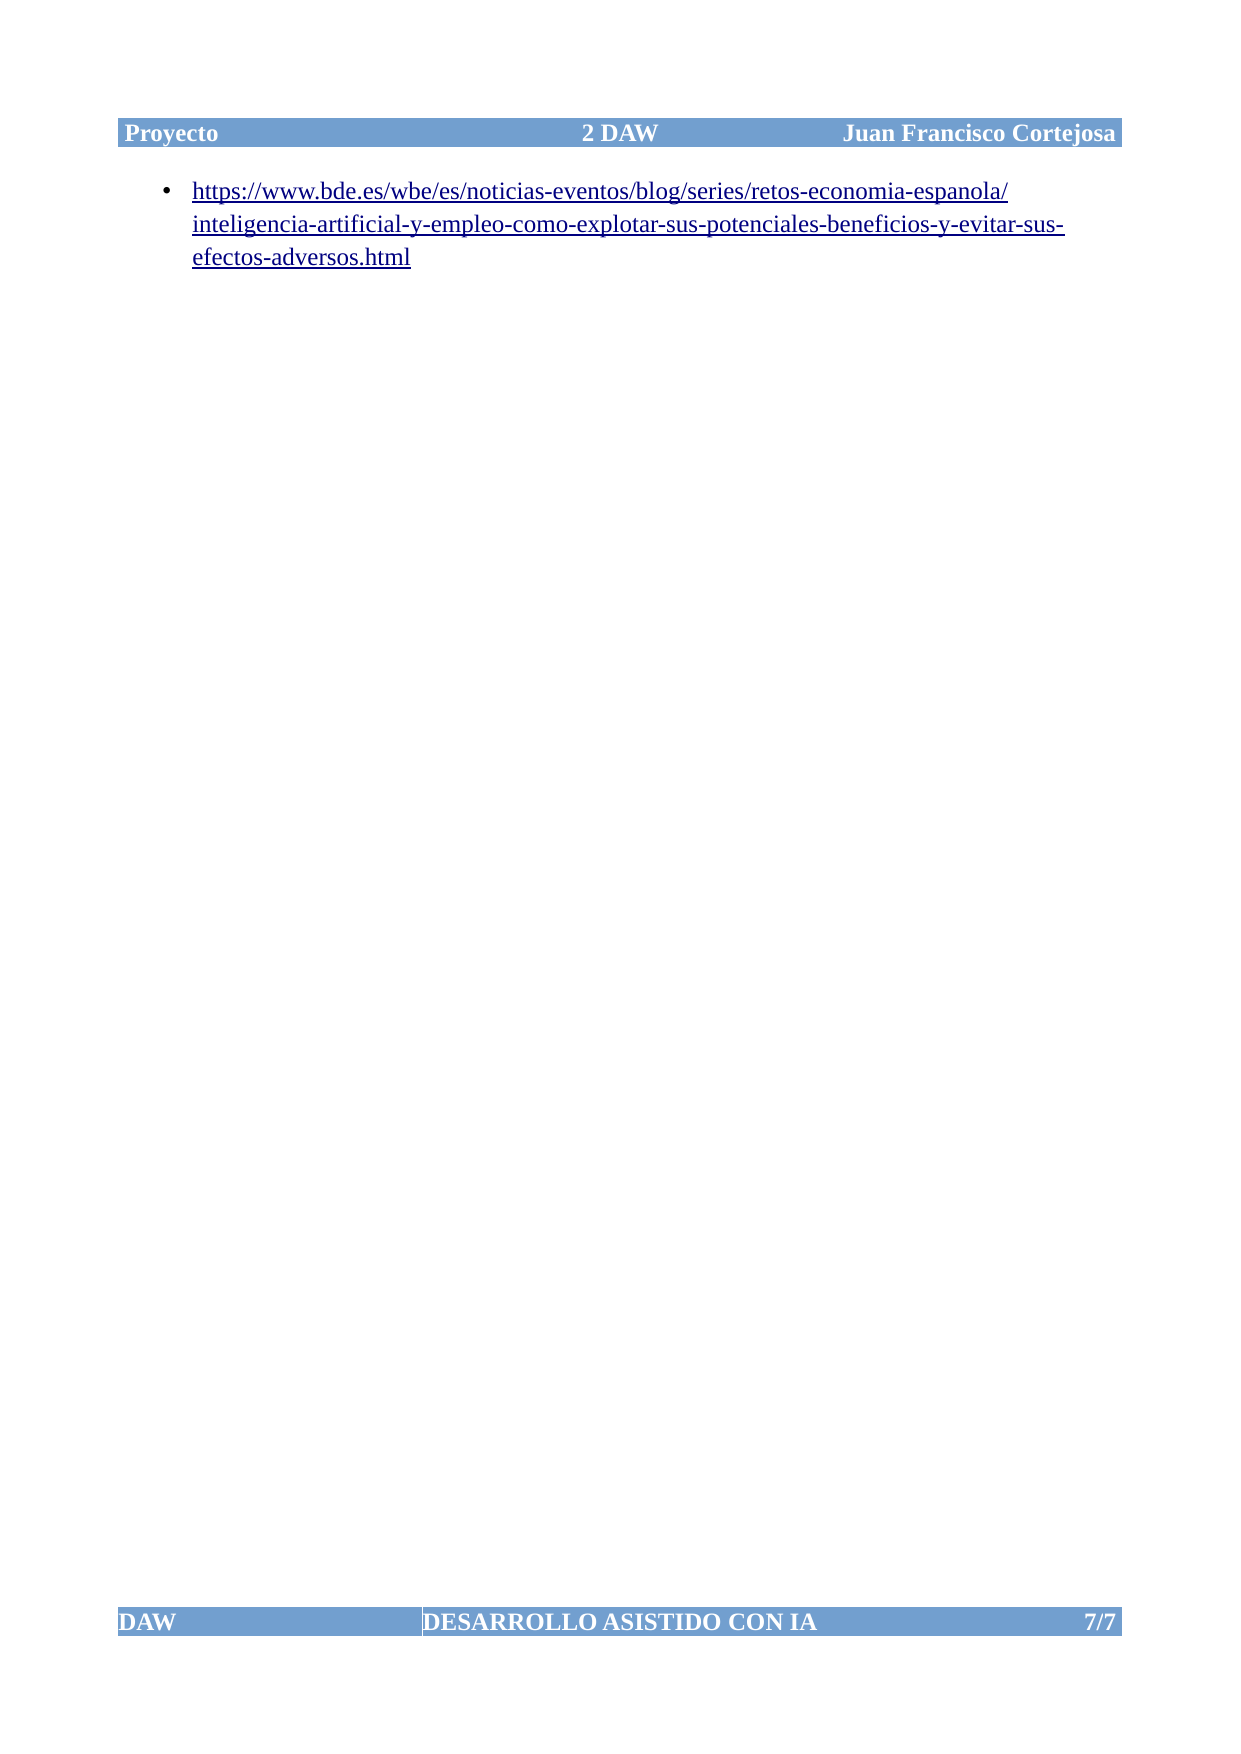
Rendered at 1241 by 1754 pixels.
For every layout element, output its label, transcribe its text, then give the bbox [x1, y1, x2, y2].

list https://www.bde.es/wbe/es/noticias-eventos/blog/series/retos-economia-espanola/inteligencia-artificial-y-empleo-como-explotar-sus-potenciales-beneficios-y-evitar-sus-efectos-adversos.html [162, 176, 1122, 271]
